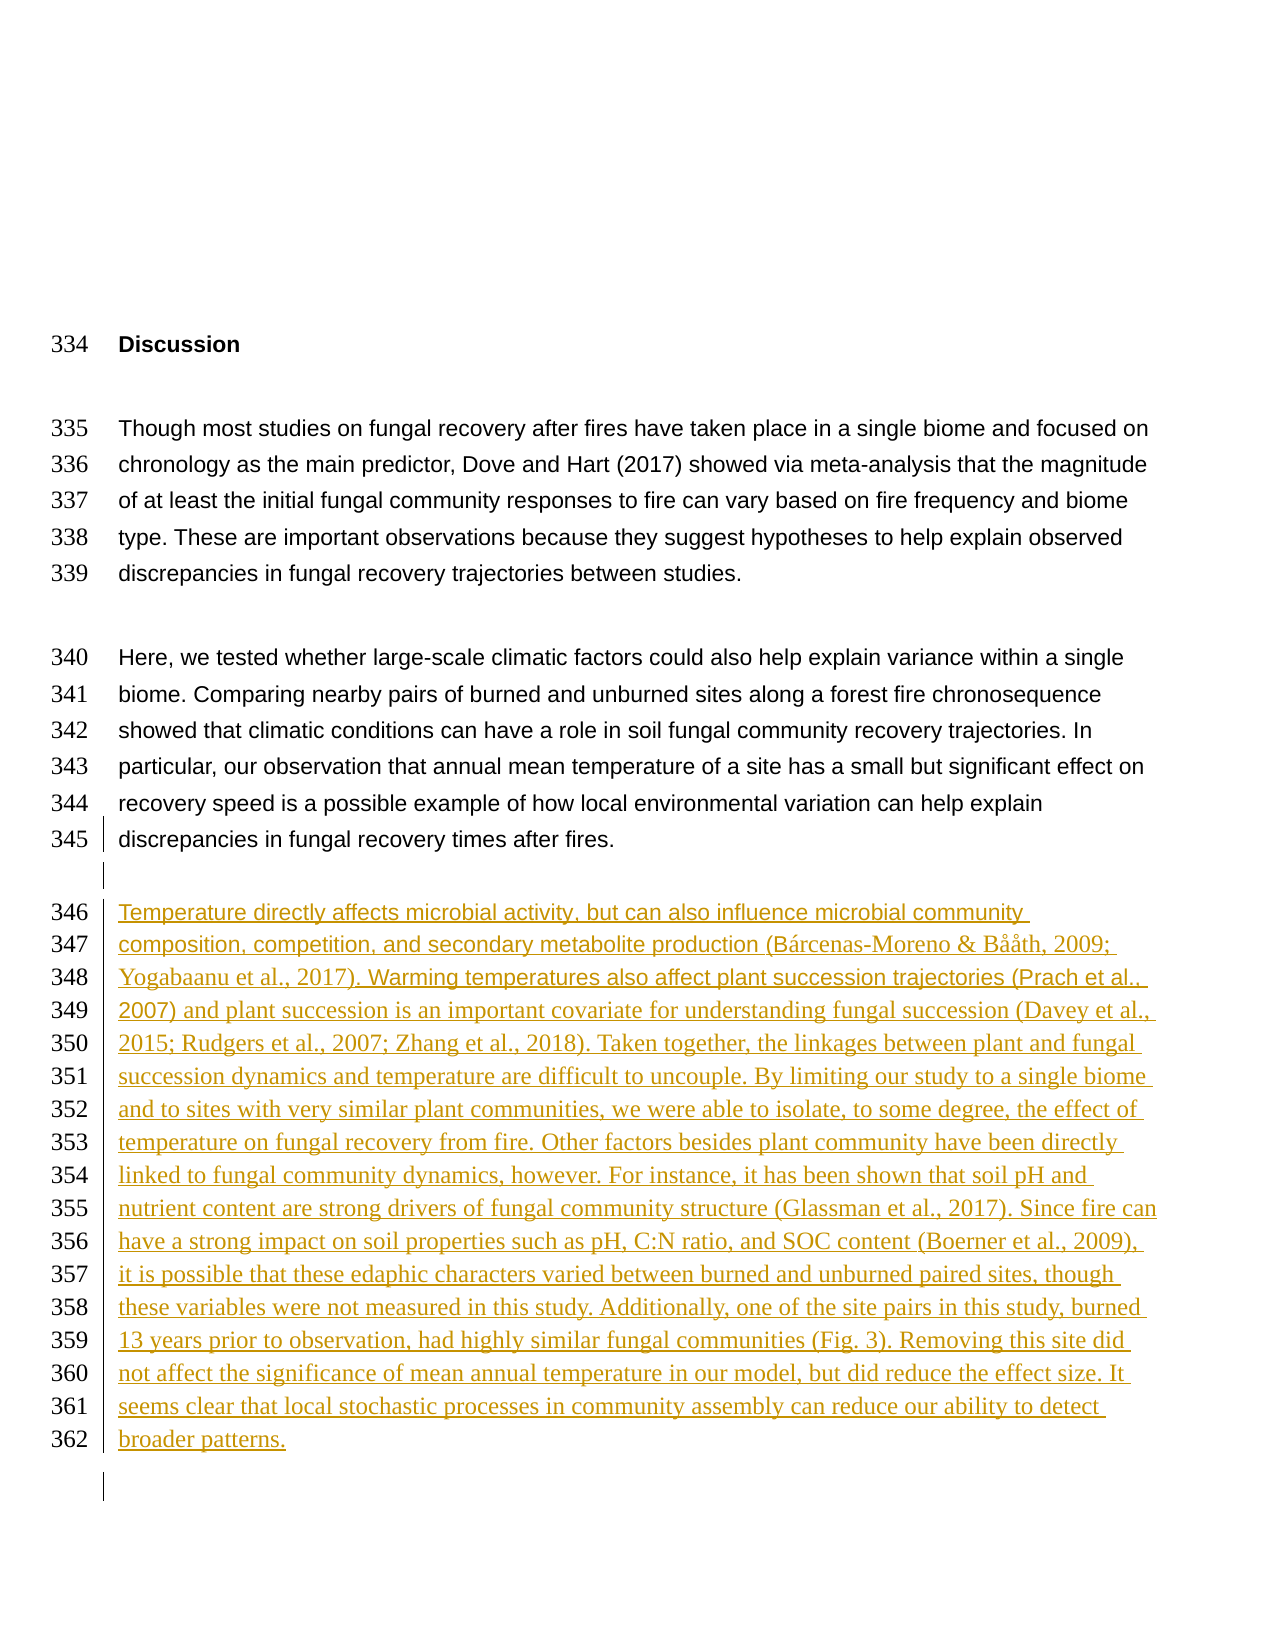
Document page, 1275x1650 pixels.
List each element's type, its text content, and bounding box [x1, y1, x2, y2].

text Here, we tested whether large-scale climatic factors could also help explain variance within a single biome. Comparing nearby pairs of burned and unburned sites along a forest fire chronosequence showed that climatic conditions can have a role in soil fungal community recovery trajectories. In particular, our observation that annual mean temperature of a site has a small but significant effect on recovery speed is a possible example of how local environmental variation can help explain discrepancies in fungal recovery times after fires. [118, 644, 1157, 852]
text Temperature directly affects microbial activity, but can also influence microbial community composition, competition, and secondary metabolite production (Bárcenas-Moreno & Bååth, 2009; Yogabaanu et al., 2017). Warming temperatures also affect plant succession trajectories (Prach et al., 2007) and plant succession is an important covariate for understanding fungal succession (Davey et al., 2015; Rudgers et al., 2007; Zhang et al., 2018). Taken together, the linkages between plant and fungal succession dynamics and temperature are difficult to uncouple. By limiting our study to a single biome and to sites with very similar plant communities, we were able to isolate, to some degree, the effect of temperature on fungal recovery from fire. Other factors besides plant community have been directly linked to fungal community dynamics, however. For instance, it has been shown that soil pH and nutrient content are strong drivers of fungal community structure (Glassman et al., 2017). Since fire can [118, 899, 1157, 1218]
text have a strong impact on soil properties such as pH, C:N ratio, and SOC content (Boerner et al., 2009), it is possible that these edaphic characters varied between burned and unburned paired sites, though these variables were not measured in this study. Additionally, one of the site pairs in this study, burned 13 years prior to observation, had highly similar fungal communities (Fig. 3). Removing this site did not affect the significance of mean annual temperature in our model, but did reduce the effect size. It seems clear that local stochastic processes in community assembly can reduce our ability to detect broader patterns. [118, 1219, 1157, 1453]
text Though most studies on fungal recovery after fires have taken place in a single biome and focused on chronology as the main predictor, Dove and Hart (2017) showed via meta-analysis that the magnitude of at least the initial fungal community responses to fire can vary based on fire frequency and biome type. These are important observations because they suggest hypotheses to help explain observed discrepancies in fungal recovery trajectories between studies. [118, 415, 1157, 587]
text Discussion [118, 331, 1157, 357]
